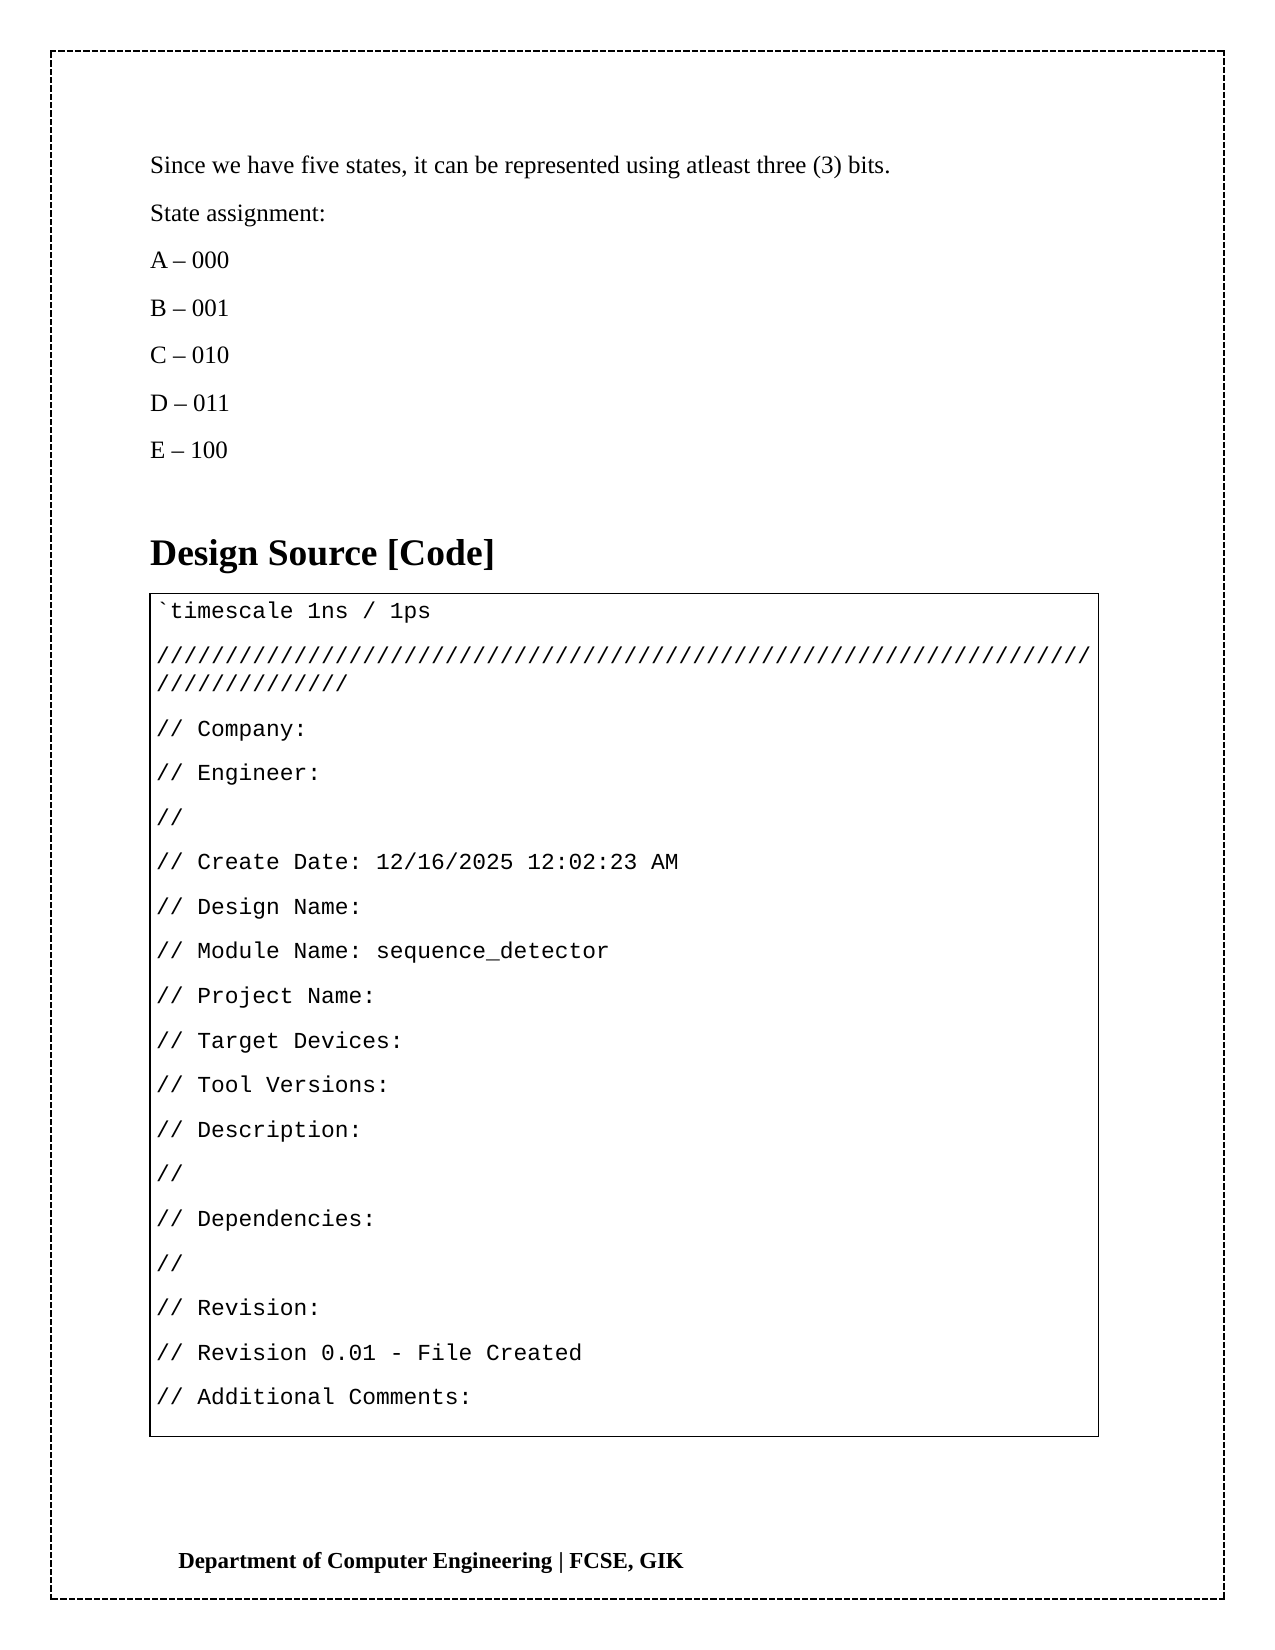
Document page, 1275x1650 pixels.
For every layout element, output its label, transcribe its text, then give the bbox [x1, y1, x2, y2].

text Design Source [Code] [150, 530, 1098, 573]
text A – 000 [150, 245, 1098, 274]
text State assignment: [150, 198, 1098, 226]
text E – 100 [150, 435, 1098, 464]
text Since we have five states, it can be represented using atleast three (3) bits. [150, 150, 1098, 179]
text D – 011 [150, 388, 1098, 416]
text C – 010 [150, 340, 1098, 369]
text B – 001 [150, 293, 1098, 321]
table_header `timescale 1ns / 1ps ////////////////////////////////////////////////////////////////////////////////// // Company: // Engineer: // // Create Date: 12/16/2025 12:02:23 AM // Design Name: // Module Name: sequence_detector // Project Name: // Target Devices: // Tool Versions: // Description: // // Dependencies: // // Revision: // Revision 0.01 - File Created // Additional Comments: [151, 594, 1098, 1436]
